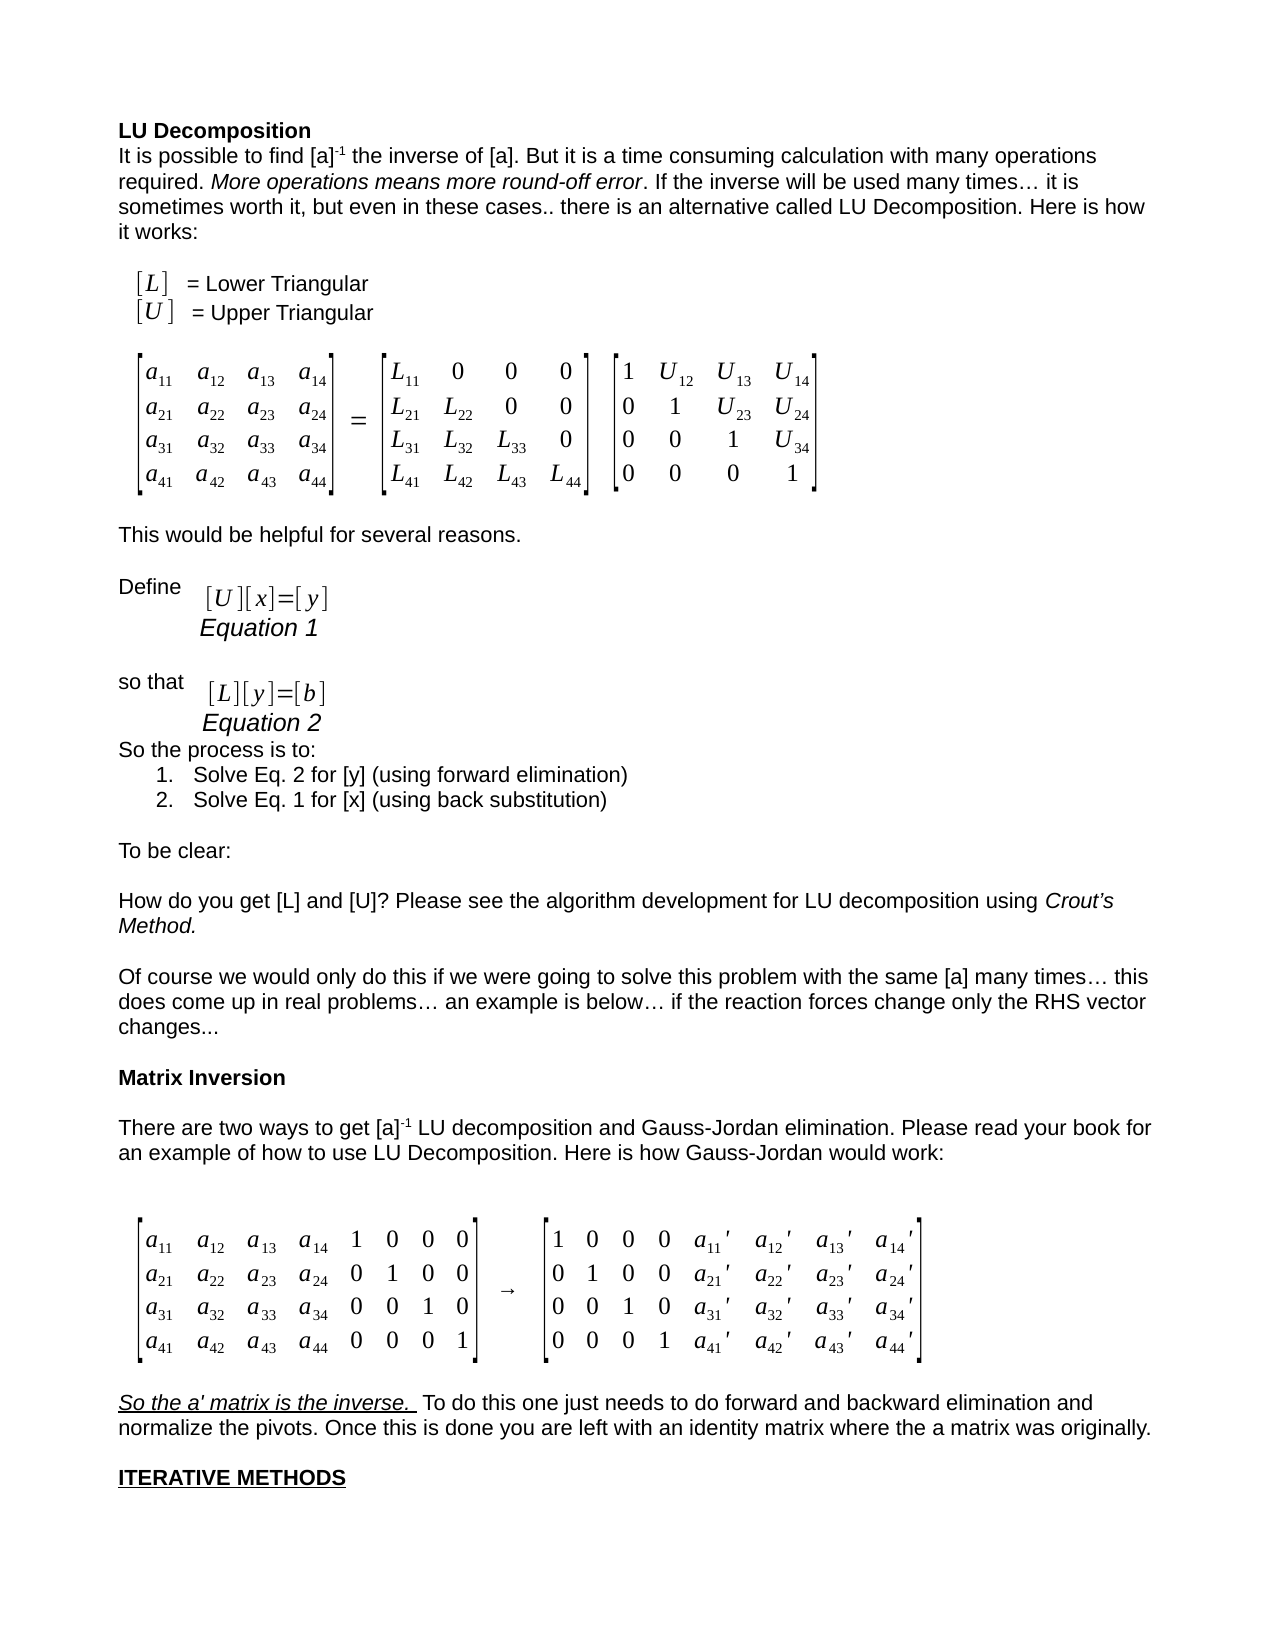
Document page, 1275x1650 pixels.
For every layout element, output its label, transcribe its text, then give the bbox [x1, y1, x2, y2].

text Equation 1 [199, 585, 334, 642]
text = Upper Triangular [118, 298, 1157, 326]
text ITERATIVE METHODS [118, 1465, 1157, 1490]
text so that [118, 667, 1157, 737]
text Of course we would only do this if we were going to solve this problem with the same [a] many times… this does come up in real problems… an example is below… if the reaction forces change only the RHS vector changes... [118, 964, 1157, 1039]
text Equation 2 [202, 680, 331, 737]
text How do you get [L] and [U]? Please see the algorithm development for LU decomposition using Crout’s Method. [118, 888, 1157, 939]
text → [118, 1216, 1157, 1364]
text This would be helpful for several reasons. [118, 522, 1157, 547]
list Solve Eq. 2 for [y] (using forward elimination) [156, 762, 1157, 787]
text Define [118, 572, 1157, 642]
text LU Decomposition [118, 118, 1157, 143]
list Solve Eq. 1 for [x] (using back substitution) [156, 787, 1157, 813]
text So the a' matrix is the inverse. To do this one just needs to do forward and backward elimination and normalize the pivots. Once this is done you are left with an identity matrix where the a matrix was originally. [118, 1389, 1157, 1440]
text To be clear: [118, 838, 1157, 863]
text Matrix Inversion [118, 1065, 1157, 1090]
text It is possible to find [a]-1 the inverse of [a]. But it is a time consuming calculation with many operations required. More operations means more round-off error. If the inverse will be used many times… it is sometimes worth it, but even in these cases.. there is an alternative called LU Decomposition. Here is how it works: [118, 143, 1157, 244]
text So the process is to: [118, 737, 1157, 762]
text There are two ways to get [a]-1 LU decomposition and Gauss-Jordan elimination. Please read your book for an example of how to use LU Decomposition. Here is how Gauss-Jordan would work: [118, 1115, 1157, 1166]
text = Lower Triangular [118, 269, 1157, 298]
